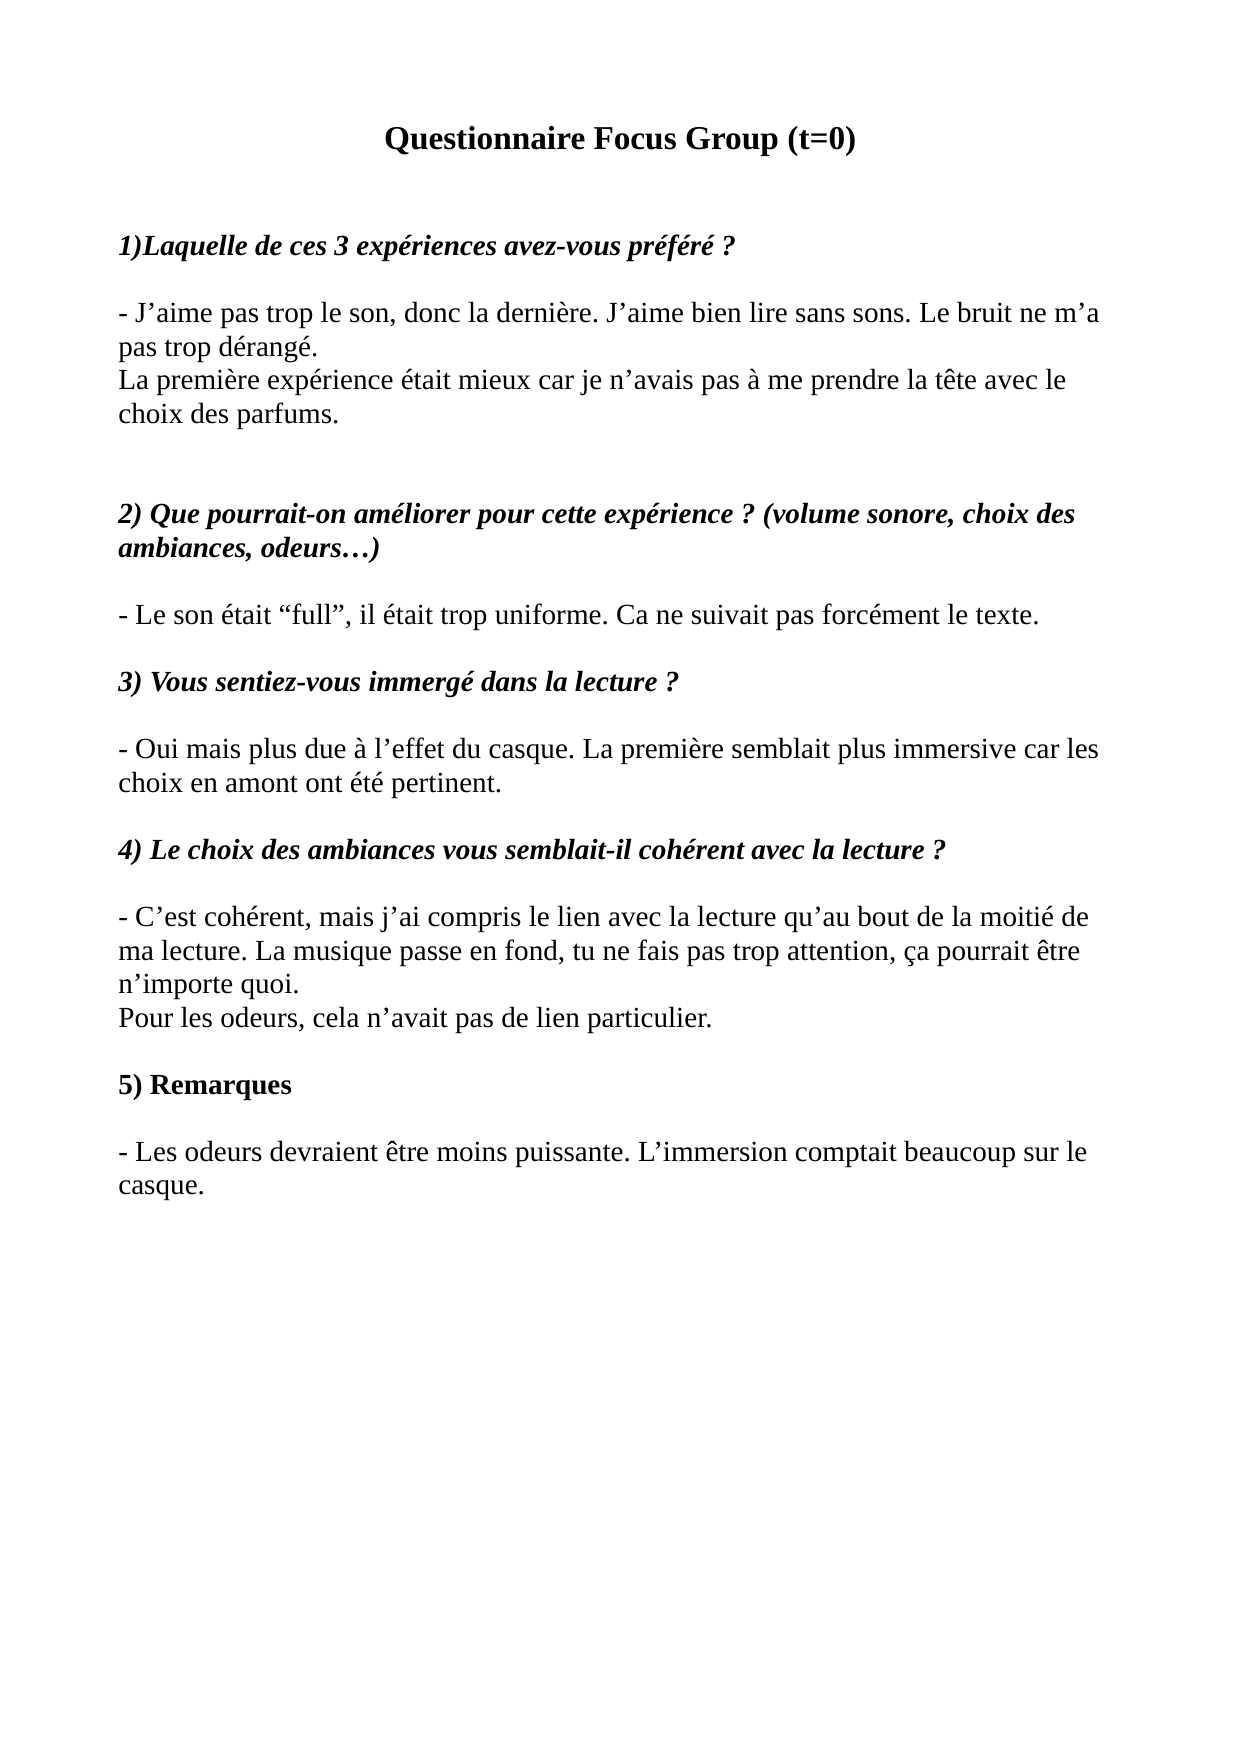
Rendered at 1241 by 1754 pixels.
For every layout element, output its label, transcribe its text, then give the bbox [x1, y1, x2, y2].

text Questionnaire Focus Group (t=0) [118, 118, 1122, 156]
text - C’est cohérent, mais j’ai compris le lien avec la lecture qu’au bout de la moitié de ma lecture. La musique passe en fond, tu ne fais pas trop attention, ça pourrait être n’importe quoi. [118, 899, 1122, 1000]
text 1)Laquelle de ces 3 expériences avez-vous préféré ? [118, 228, 1122, 262]
text ambiances, odeurs…) [118, 530, 1122, 564]
text - Le son était “full”, il était trop uniforme. Ca ne suivait pas forcément le texte. [118, 597, 1122, 631]
text 5) Remarques [118, 1067, 1122, 1100]
text La première expérience était mieux car je n’avais pas à me prendre la tête avec le choix des parfums. [118, 362, 1122, 429]
text 3) Vous sentiez-vous immergé dans la lecture ? [118, 664, 1122, 698]
text 4) Le choix des ambiances vous semblait-il cohérent avec la lecture ? [118, 832, 1122, 866]
text 2) Que pourrait-on améliorer pour cette expérience ? (volume sonore, choix des [118, 497, 1122, 530]
text Pour les odeurs, cela n’avait pas de lien particulier. [118, 1000, 1122, 1033]
text - J’aime pas trop le son, donc la dernière. J’aime bien lire sans sons. Le bruit ne m’a pas trop dérangé. [118, 295, 1122, 362]
text - Oui mais plus due à l’effet du casque. La première semblait plus immersive car les choix en amont ont été pertinent. [118, 731, 1122, 798]
text - Les odeurs devraient être moins puissante. L’immersion comptait beaucoup sur le casque. [118, 1134, 1122, 1201]
